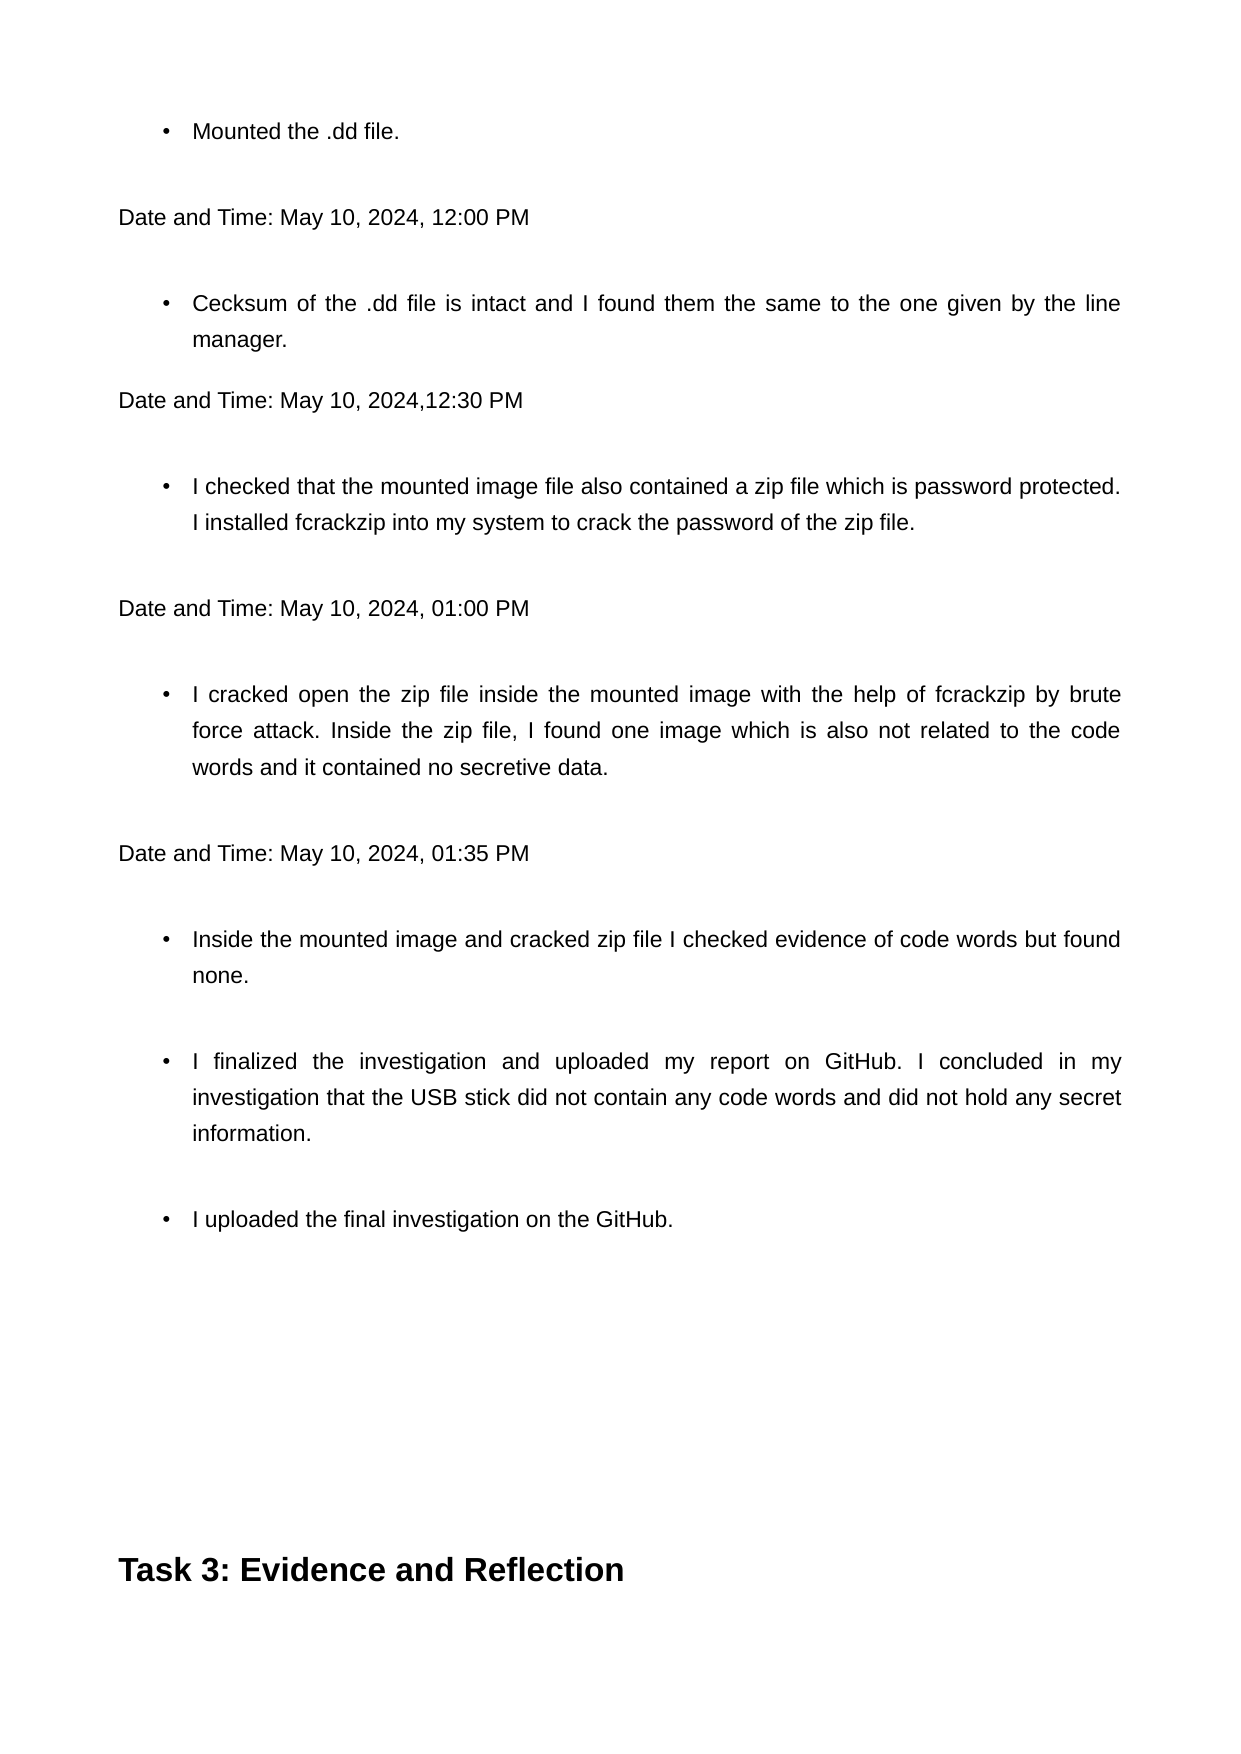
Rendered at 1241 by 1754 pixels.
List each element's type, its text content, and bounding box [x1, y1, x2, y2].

list I uploaded the final investigation on the GitHub. [162, 1206, 1122, 1232]
list I cracked open the zip file inside the mounted image with the help of fcrackzip by brute force attack. Inside the zip file, I found one image which is also not related to the code words and it contained no secretive data. [162, 681, 1122, 780]
list Mounted the .dd file. [162, 118, 1122, 144]
list Cecksum of the .dd file is intact and I found them the same to the one given by the line manager. [162, 290, 1122, 353]
list I checked that the mounted image file also contained a zip file which is password protected. I installed fcrackzip into my system to crack the password of the zip file. [162, 473, 1122, 536]
text Date and Time: May 10, 2024, 01:35 PM [118, 839, 1122, 866]
text Task 3: Evidence and Reflection [118, 1550, 1122, 1588]
list I finalized the investigation and uploaded my report on GitHub. I concluded in my investigation that the USB stick did not contain any code words and did not hold any secret information. [162, 1048, 1122, 1146]
text Date and Time: May 10, 2024, 12:00 PM [118, 204, 1122, 231]
list Inside the mounted image and cracked zip file I checked evidence of code words but found none. [162, 926, 1122, 988]
text Date and Time: May 10, 2024,12:30 PM [118, 387, 1122, 414]
text Date and Time: May 10, 2024, 01:00 PM [118, 595, 1122, 622]
